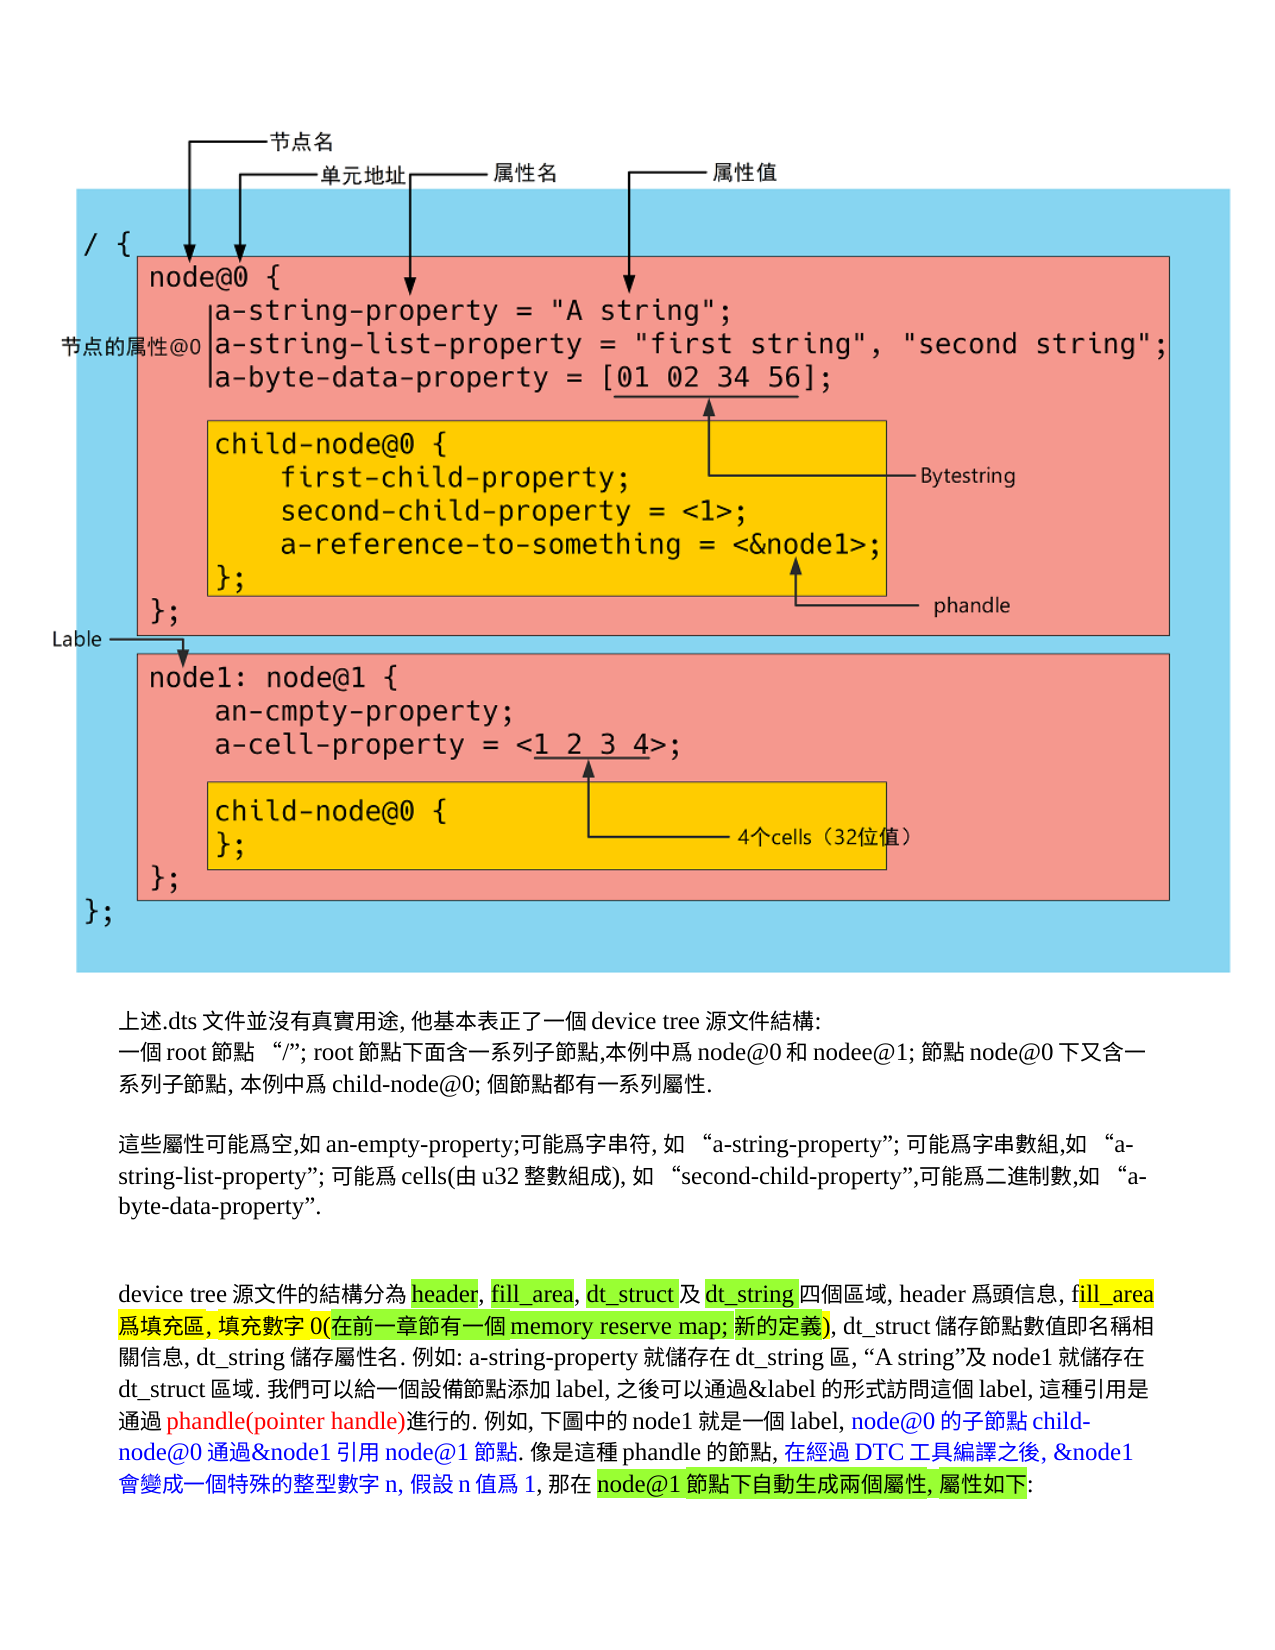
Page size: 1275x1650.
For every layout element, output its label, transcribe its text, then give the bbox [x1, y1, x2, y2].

text 一個root節點 “/”; root節點下面含一系列子節點,本例中爲node@0和nodee@1; 節點node@0下又含一系列子節點, 本例中爲child-node@0; 個節點都有一系列屬性. [118, 1035, 1157, 1099]
text device tree源文件的結構分為header, fill_area, dt_struct及dt_string四個區域, header爲頭信息, fill_area爲填充區, 填充數字0(在前一章節有一個memory reserve map; 新的定義), dt_struct儲存節點數值即名稱相關信息, dt_string儲存屬性名. 例如: a-string-property就儲存在dt_string區, “A string”及node1就儲存在dt_struct區域. 我們可以給一個設備節點添加label, 之後可以通過&label的形式訪問這個label, 這種引用是通過phandle(pointer handle)進行的. 例如, 下圖中的node1就是一個label, node@0的子節點child-node@0通過&node1引用node@1節點. 像是這種phandle的節點, 在經過DTC工具編譯之後, &node1會變成一個特殊的整型數字n, 假設n值爲1, 那在node@1節點下自動生成兩個屬性, 屬性如下: [118, 1277, 1157, 1499]
text 上述.dts文件並沒有真實用途, 他基本表正了一個device tree源文件結構: [118, 1004, 1157, 1035]
text 這些屬性可能爲空,如an-empty-property;可能爲字串符, 如 “a-string-property”; 可能爲字串數組,如 “a-string-list-property”; 可能爲cells(由u32整數組成), 如 “second-child-property”,可能爲二進制數,如 “a-byte-data-property”. [118, 1127, 1157, 1219]
picture [43, 118, 1232, 975]
